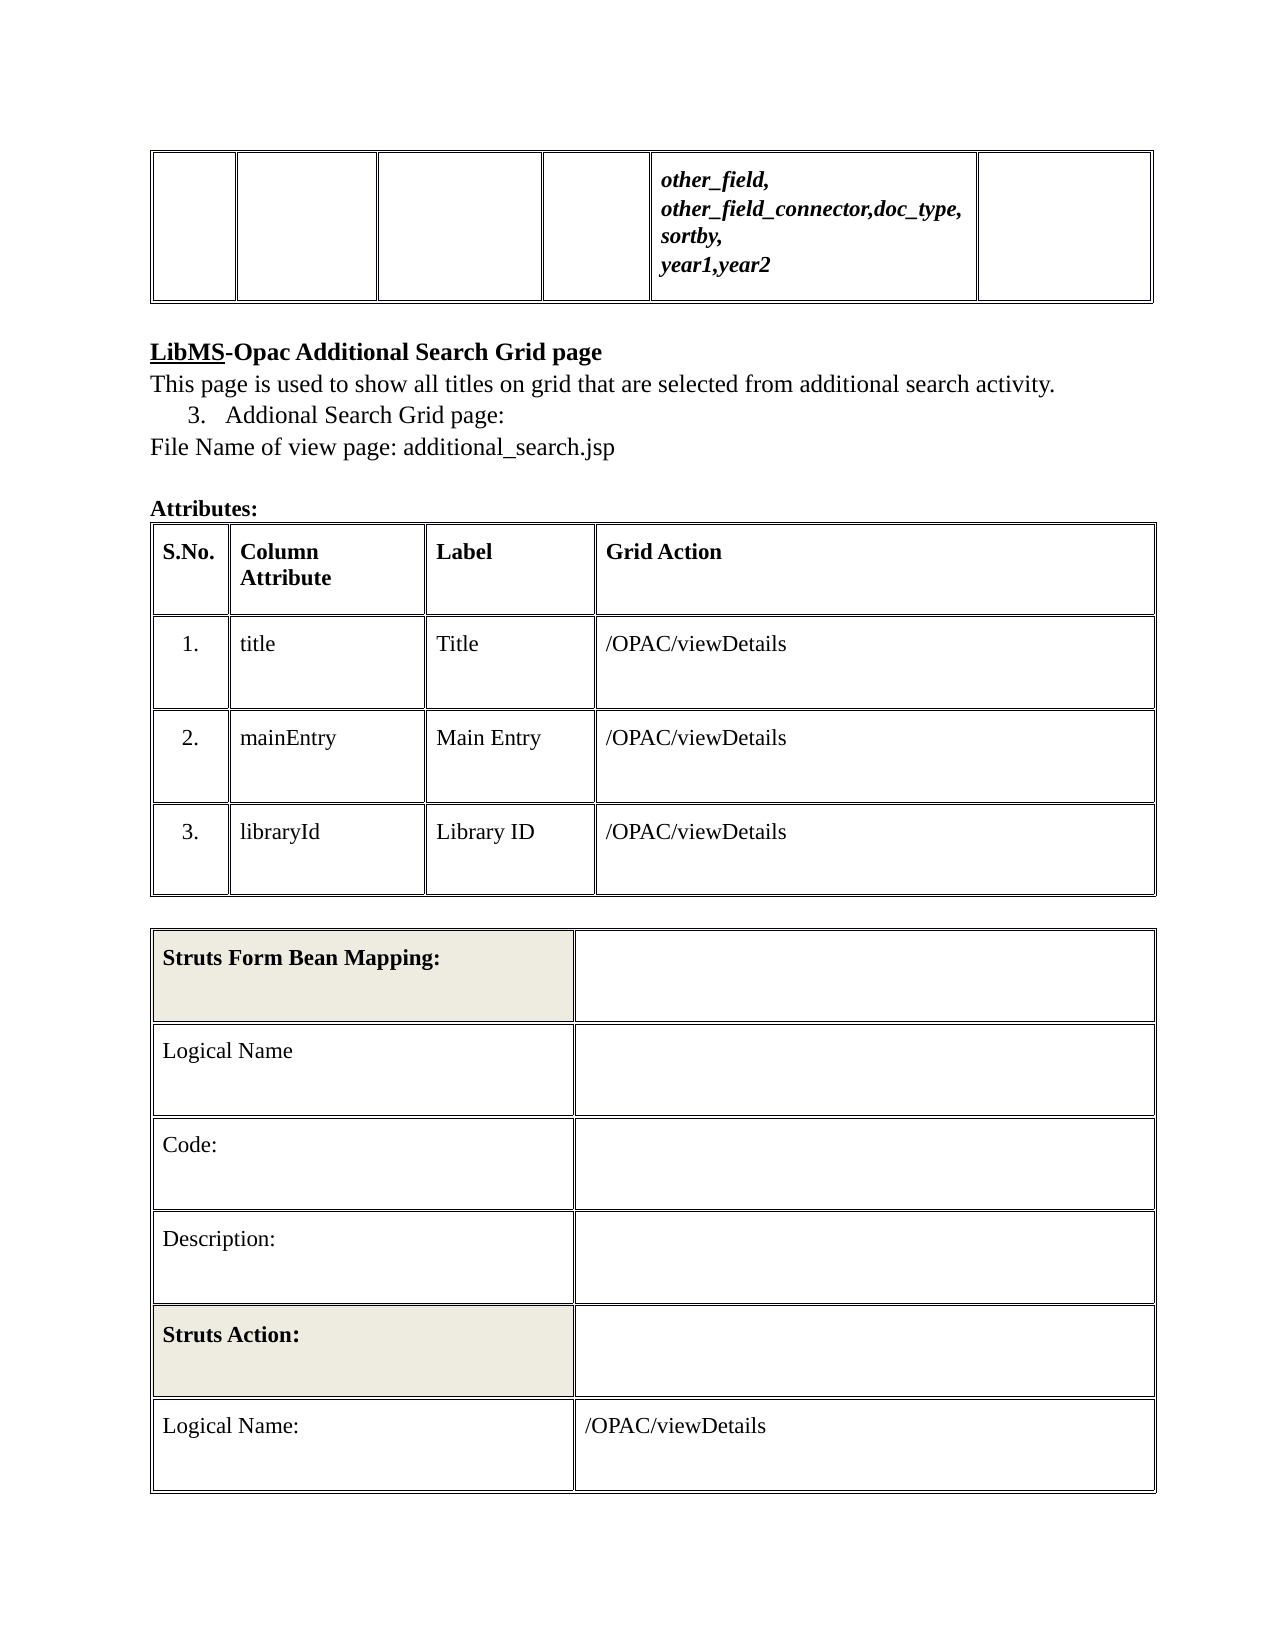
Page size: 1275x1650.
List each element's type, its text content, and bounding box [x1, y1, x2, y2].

table_cell [576, 1119, 1154, 1209]
table_header Label [427, 525, 594, 614]
table_header Struts Form Bean Mapping: [154, 931, 573, 1021]
table_header S.No. [154, 525, 228, 614]
text File Name of view page: additional_search.jsp [150, 432, 1125, 461]
table_header Grid Action [597, 525, 1154, 614]
table_cell 2. [154, 711, 228, 802]
list Addional Search Grid page: [187, 401, 1125, 429]
table_cell [379, 153, 541, 300]
table_cell 3. [154, 805, 228, 894]
table_cell Library ID [427, 805, 594, 894]
table_cell [979, 153, 1150, 300]
table_cell other_field, other_field_connector,doc_type,sortby, year1,year2 [652, 153, 976, 300]
table_header Column Attribute [231, 525, 424, 614]
table_cell Struts Action: [154, 1306, 573, 1396]
table_cell /OPAC/viewDetails [597, 617, 1154, 708]
table_cell [576, 1025, 1154, 1115]
table_cell [154, 153, 235, 300]
table_cell Main Entry [427, 711, 594, 802]
text This page is used to show all titles on grid that are selected from additional search activity. [150, 369, 1125, 398]
table_cell Code: [154, 1119, 573, 1209]
table_cell Logical Name: [154, 1400, 573, 1490]
table_cell Title [427, 617, 594, 708]
table_cell title [231, 617, 424, 708]
table_header [576, 931, 1154, 1021]
text LibMS-Opac Additional Search Grid page [150, 337, 1125, 366]
table_cell [238, 153, 376, 300]
table_cell Logical Name [154, 1025, 573, 1115]
table_cell [544, 153, 649, 300]
table_cell mainEntry [231, 711, 424, 802]
table_cell /OPAC/viewDetails [597, 805, 1154, 894]
table_cell [576, 1212, 1154, 1303]
table_cell Description: [154, 1212, 573, 1303]
table_cell /OPAC/viewDetails [597, 711, 1154, 802]
text Attributes: [150, 496, 1125, 522]
table_cell libraryId [231, 805, 424, 894]
table_cell [576, 1306, 1154, 1396]
table_cell /OPAC/viewDetails [576, 1400, 1154, 1490]
table_cell 1. [154, 617, 228, 708]
